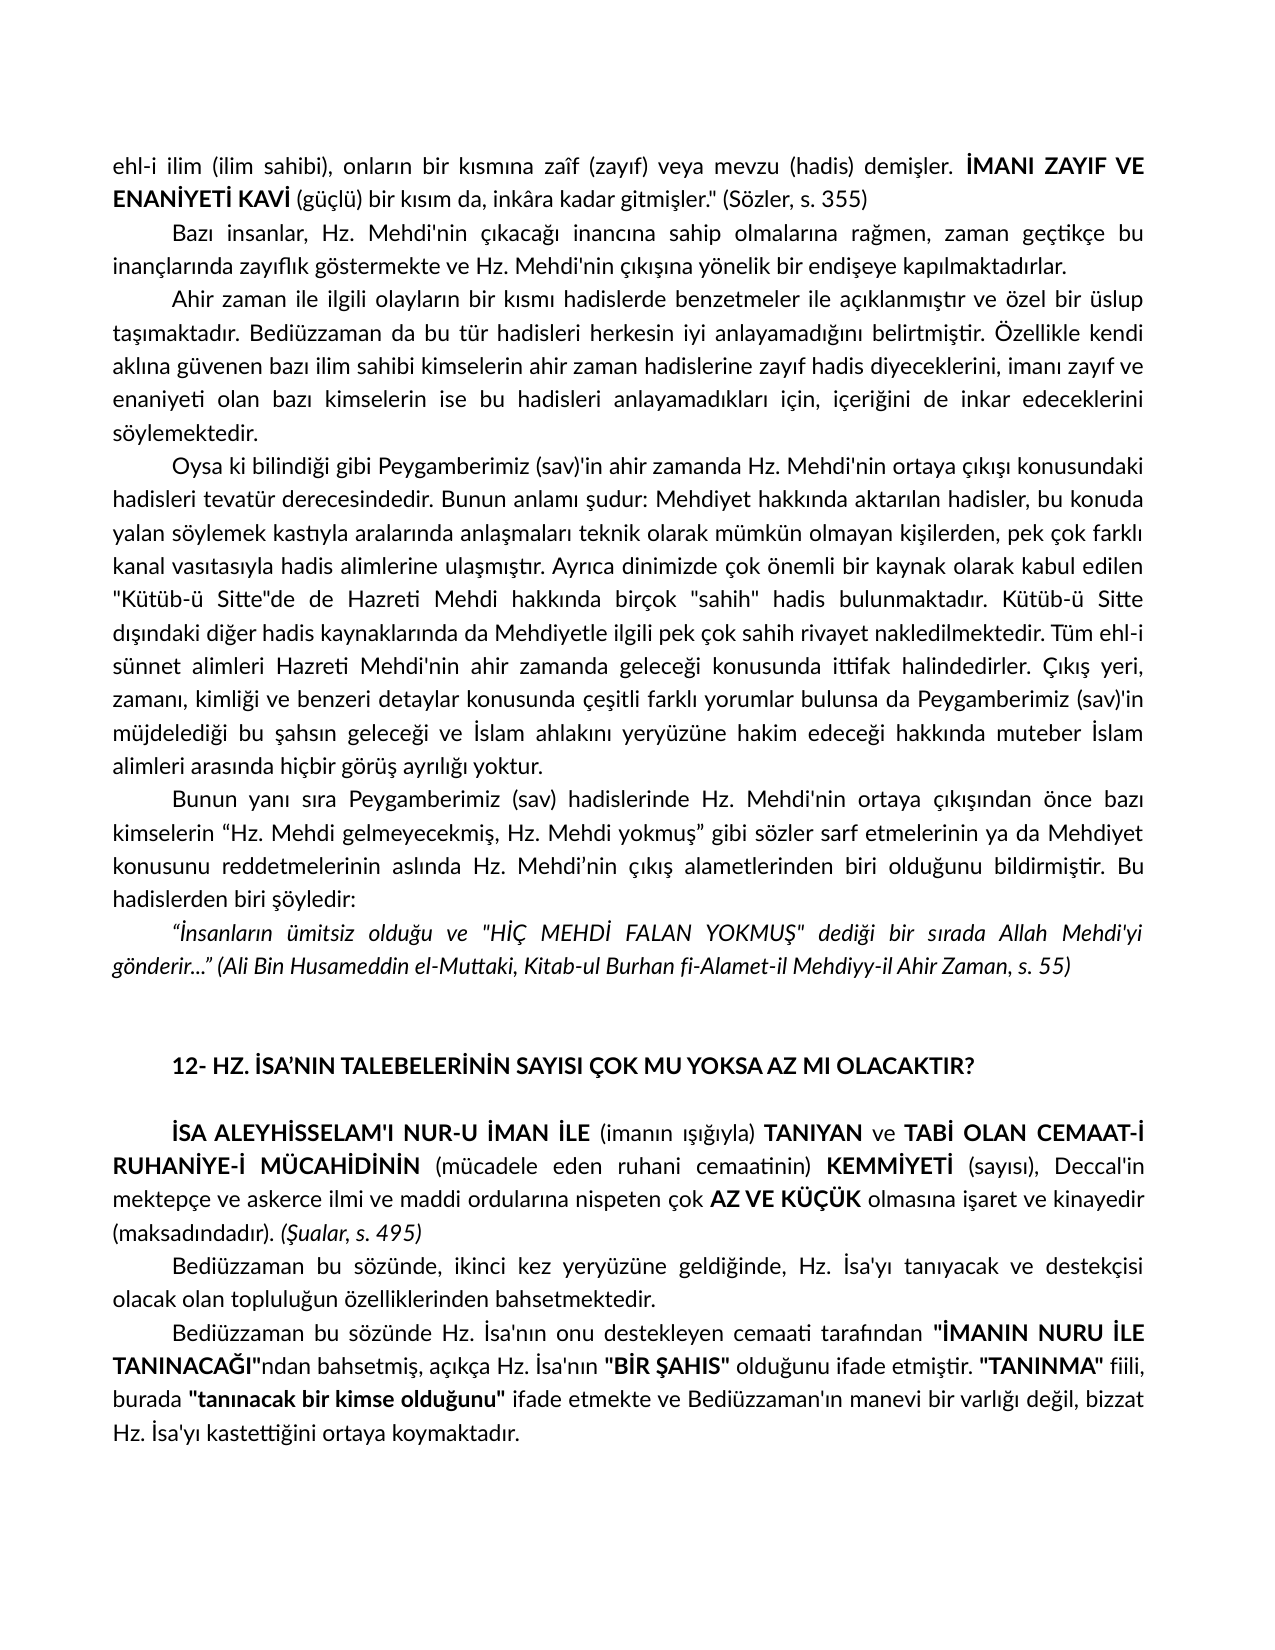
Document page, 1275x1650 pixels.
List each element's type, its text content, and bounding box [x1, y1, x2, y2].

text ehl-i ilim (ilim sahibi), onların bir kısmına zaîf (zayıf) veya mevzu (hadis) demişler. İMANI ZAYIF VE ENANİYETİ KAVİ (güçlü) bir kısım da, inkâra kadar gitmişler." (Sözler, s. 355) [112, 148, 1145, 214]
text Ahir zaman ile ilgili olayların bir kısmı hadislerde benzetmeler ile açıklanmıştır ve özel bir üslup taşımaktadır. Bediüzzaman da bu tür hadisleri herkesin iyi anlayamadığını belirtmiştir. Özellikle kendi aklına güvenen bazı ilim sahibi kimselerin ahir zaman hadislerine zayıf hadis diyeceklerini, imanı zayıf ve enaniyeti olan bazı kimselerin ise bu hadisleri anlayamadıkları için, içeriğini de inkar edeceklerini söylemektedir. [112, 281, 1145, 448]
text İSA ALEYHİSSELAM'I NUR-U İMAN İLE (imanın ışığıyla) TANIYAN ve TABİ OLAN CEMAAT-İ RUHANİYE-İ MÜCAHİDİNİN (mücadele eden ruhani cemaatinin) KEMMİYETİ (sayısı), Deccal'in mektepçe ve askerce ilmi ve maddi ordularına nispeten çok AZ VE KÜÇÜK olmasına işaret ve kinayedir (maksadındadır). (Şualar, s. 495) [112, 1114, 1145, 1248]
text Bunun yanı sıra Peygamberimiz (sav) hadislerinde Hz. Mehdi'nin ortaya çıkışından önce bazı kimselerin “Hz. Mehdi gelmeyecekmiş, Hz. Mehdi yokmuş” gibi sözler sarf etmelerinin ya da Mehdiyet konusunu reddetmelerinin aslında Hz. Mehdi’nin çıkış alametlerinden biri olduğunu bildirmiştir. Bu hadislerden biri şöyledir: [112, 781, 1145, 914]
text Oysa ki bilindiği gibi Peygamberimiz (sav)'in ahir zamanda Hz. Mehdi'nin ortaya çıkışı konusundaki hadisleri tevatür derecesindedir. Bunun anlamı şudur: Mehdiyet hakkında aktarılan hadisler, bu konuda yalan söylemek kastıyla aralarında anlaşmaları teknik olarak mümkün olmayan kişilerden, pek çok farklı kanal vasıtasıyla hadis alimlerine ulaşmıştır. Ayrıca dinimizde çok önemli bir kaynak olarak kabul edilen "Kütüb-ü Sitte"de de Hazreti Mehdi hakkında birçok "sahih" hadis bulunmaktadır. Kütüb-ü Sitte dışındaki diğer hadis kaynaklarında da Mehdiyetle ilgili pek çok sahih rivayet nakledilmektedir. Tüm ehl-i sünnet alimleri Hazreti Mehdi'nin ahir zamanda geleceği konusunda ittifak halindedirler. Çıkış yeri, zamanı, kimliği ve benzeri detaylar konusunda çeşitli farklı yorumlar bulunsa da Peygamberimiz (sav)'in müjdelediği bu şahsın geleceği ve İslam ahlakını yeryüzüne hakim edeceği hakkında muteber İslam alimleri arasında hiçbir görüş ayrılığı yoktur. [112, 448, 1145, 781]
text “İnsanların ümitsiz olduğu ve "HİÇ MEHDİ FALAN YOKMUŞ" dediği bir sırada Allah Mehdi'yi gönderir...” (Ali Bin Husameddin el-Muttaki, Kitab-ul Burhan fi-Alamet-il Mehdiyy-il Ahir Zaman, s. 55) [112, 914, 1145, 981]
text Bediüzzaman bu sözünde Hz. İsa'nın onu destekleyen cemaati tarafından "İMANIN NURU İLE TANINACAĞI"ndan bahsetmiş, açıkça Hz. İsa'nın "BİR ŞAHIS" olduğunu ifade etmiştir. "TANINMA" fiili, burada "tanınacak bir kimse olduğunu" ifade etmekte ve Bediüzzaman'ın manevi bir varlığı değil, bizzat Hz. İsa'yı kastettiğini ortaya koymaktadır. [112, 1314, 1145, 1448]
text 12- HZ. İSA’NIN TALEBELERİNİN SAYISI ÇOK MU YOKSA AZ MI OLACAKTIR? [112, 1048, 1145, 1081]
text Bediüzzaman bu sözünde, ikinci kez yeryüzüne geldiğinde, Hz. İsa'yı tanıyacak ve destekçisi olacak olan topluluğun özelliklerinden bahsetmektedir. [112, 1248, 1145, 1314]
text Bazı insanlar, Hz. Mehdi'nin çıkacağı inancına sahip olmalarına rağmen, zaman geçtikçe bu inançlarında zayıflık göstermekte ve Hz. Mehdi'nin çıkışına yönelik bir endişeye kapılmaktadırlar. [112, 214, 1145, 281]
